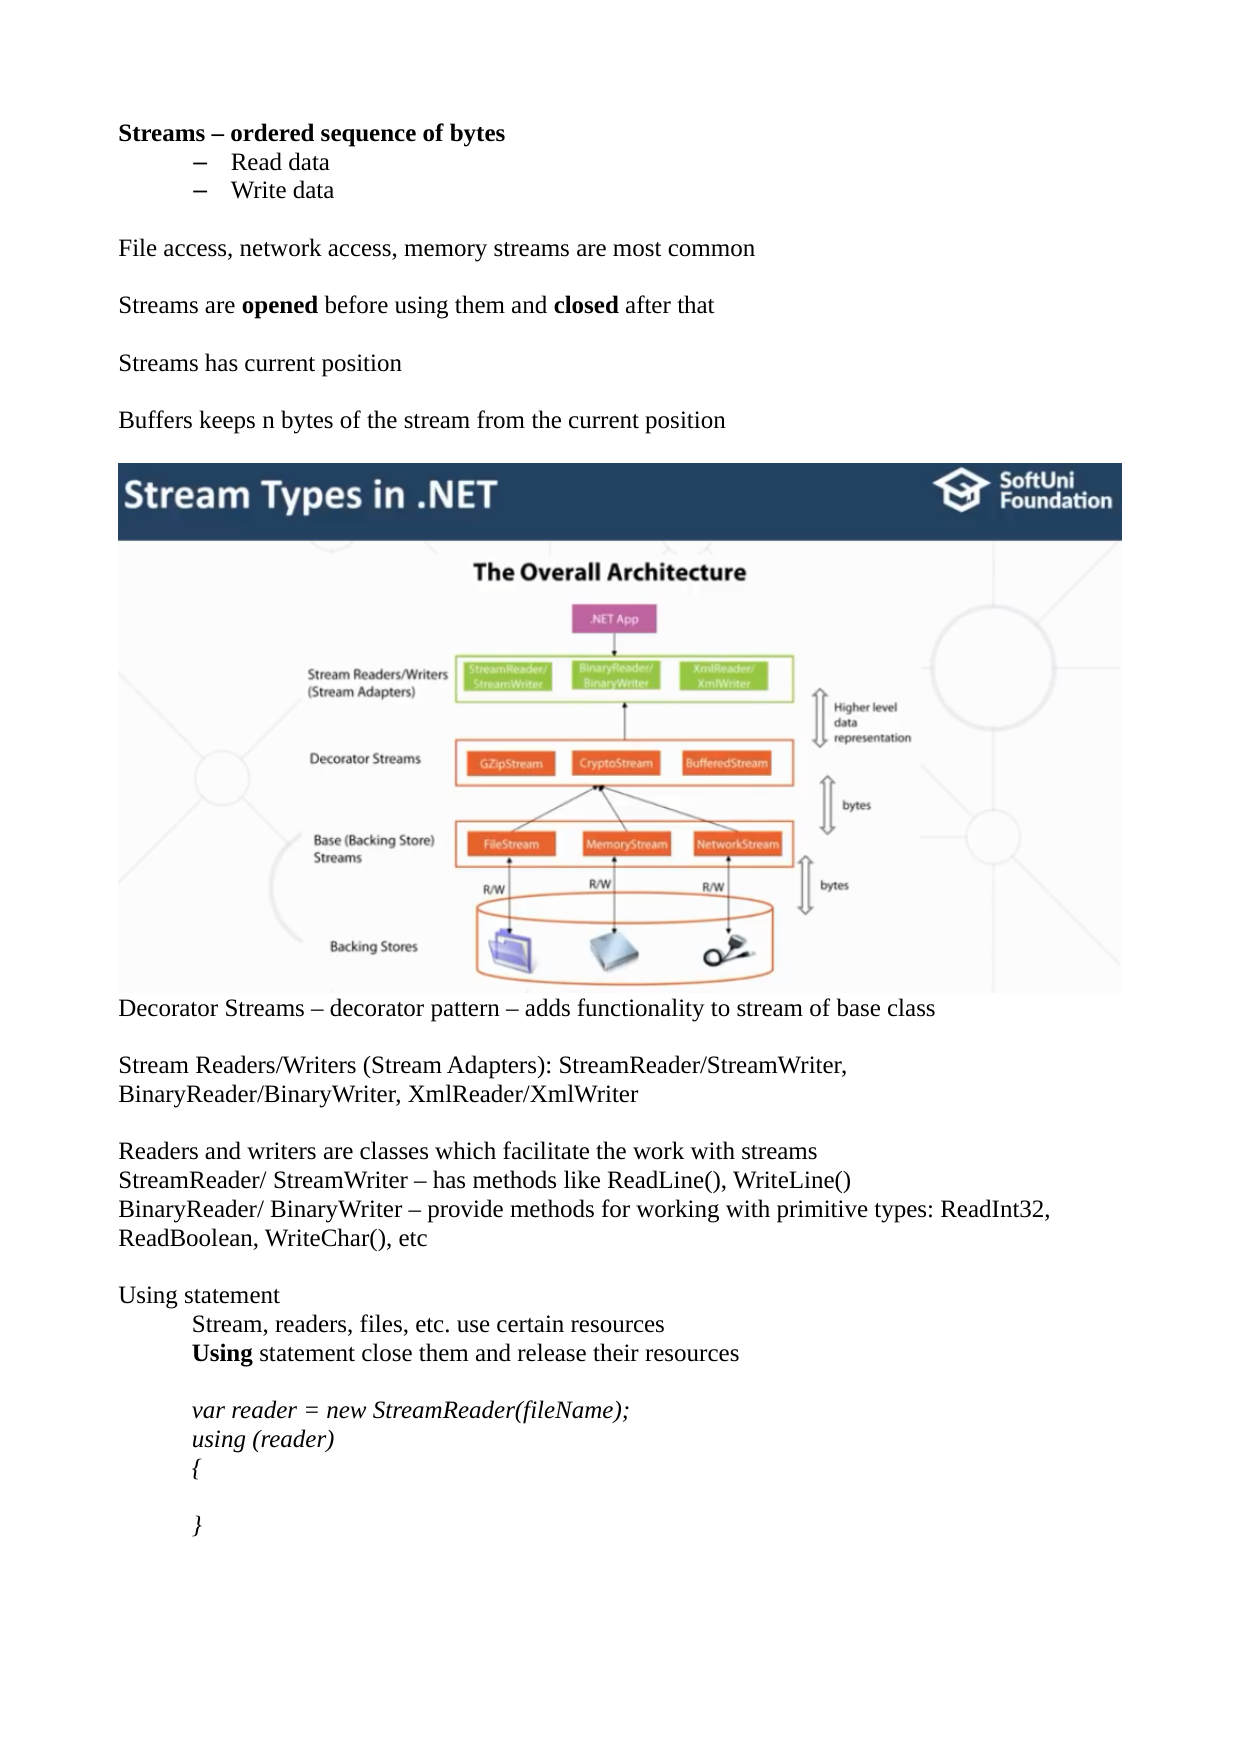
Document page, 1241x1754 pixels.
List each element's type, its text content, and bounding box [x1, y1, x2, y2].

text Streams are opened before using them and closed after that [118, 291, 1122, 319]
text Decorator Streams – decorator pattern – adds functionality to stream of base class [118, 993, 1122, 1021]
text using (reader) [118, 1424, 1122, 1453]
list Write data [193, 176, 1122, 204]
text BinaryReader/ BinaryWriter – provide methods for working with primitive types: ReadInt32, ReadBoolean, WriteChar(), etc [118, 1194, 1122, 1251]
text Streams – ordered sequence of bytes [118, 118, 1122, 147]
text Stream Readers/Writers (Stream Adapters): StreamReader/StreamWriter, BinaryReader/BinaryWriter, XmlReader/XmlWriter [118, 1050, 1122, 1108]
text { [118, 1453, 1122, 1481]
text StreamReader/ StreamWriter – has methods like ReadLine(), WriteLine() [118, 1165, 1122, 1194]
text Streams has current position [118, 348, 1122, 377]
text File access, network access, memory streams are most common [118, 233, 1122, 262]
list Read data [193, 147, 1122, 176]
text Readers and writers are classes which facilitate the work with streams [118, 1136, 1122, 1165]
text Stream, readers, files, etc. use certain resources [118, 1309, 1122, 1338]
text Using statement [118, 1280, 1122, 1309]
text } [118, 1510, 1122, 1539]
text Buffers keeps n bytes of the stream from the current position [118, 406, 1122, 434]
text var reader = new StreamReader(fileName); [118, 1395, 1122, 1424]
text Using statement close them and release their resources [118, 1338, 1122, 1366]
